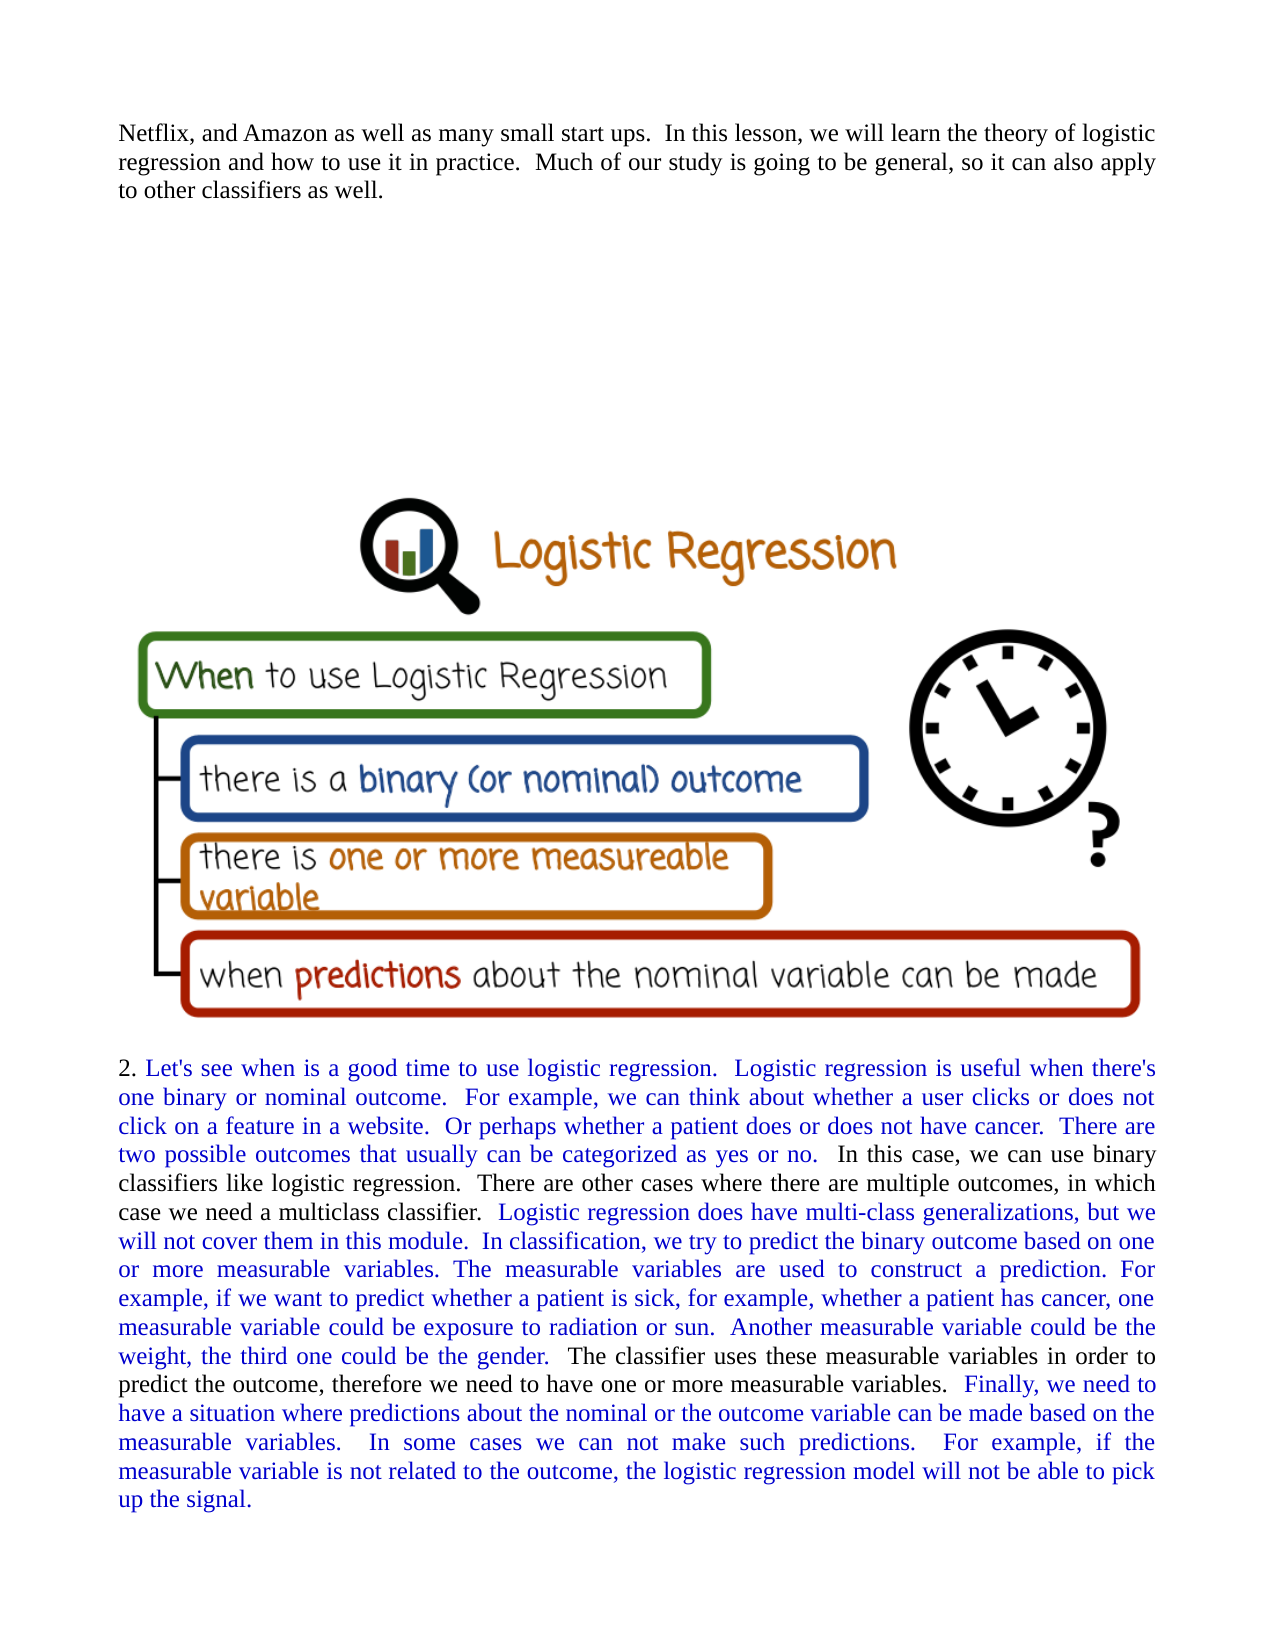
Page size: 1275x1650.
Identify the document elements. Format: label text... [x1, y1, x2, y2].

text 2. Let's see when is a good time to use logistic regression. Logistic regression is useful when there's one binary or nominal outcome. For example, we can think about whether a user clicks or does not click on a feature in a website. Or perhaps whether a patient does or does not have cancer. There are two possible outcomes that usually can be categorized as yes or no. In this case, we can use binary classifiers like logistic regression. There are other cases where there are multiple outcomes, in which case we need a multiclass classifier. Logistic regression does have multi-class generalizations, but we will not cover them in this module. In classification, we try to predict the binary outcome based on one or more measurable variables. The measurable variables are used to construct a prediction. For example, if we want to predict whether a patient is sick, for example, whether a patient has cancer, one measurable variable could be exposure to radiation or sun. Another measurable variable could be the weight, the third one could be the gender. The classifier uses these measurable variables in order to predict the outcome, therefore we need to have one or more measurable variables. Finally, we need to have a situation where predictions about the nominal or the outcome variable can be made based on the measurable variables. In some cases we can not make such predictions. For example, if the measurable variable is not related to the outcome, the logistic regression model will not be able to pick up the signal. [118, 1053, 1157, 1513]
picture [118, 491, 1157, 1025]
text Netflix, and Amazon as well as many small start ups. In this lesson, we will learn the theory of logistic regression and how to use it in practice. Much of our study is going to be general, so it can also apply to other classifiers as well. [118, 118, 1157, 204]
